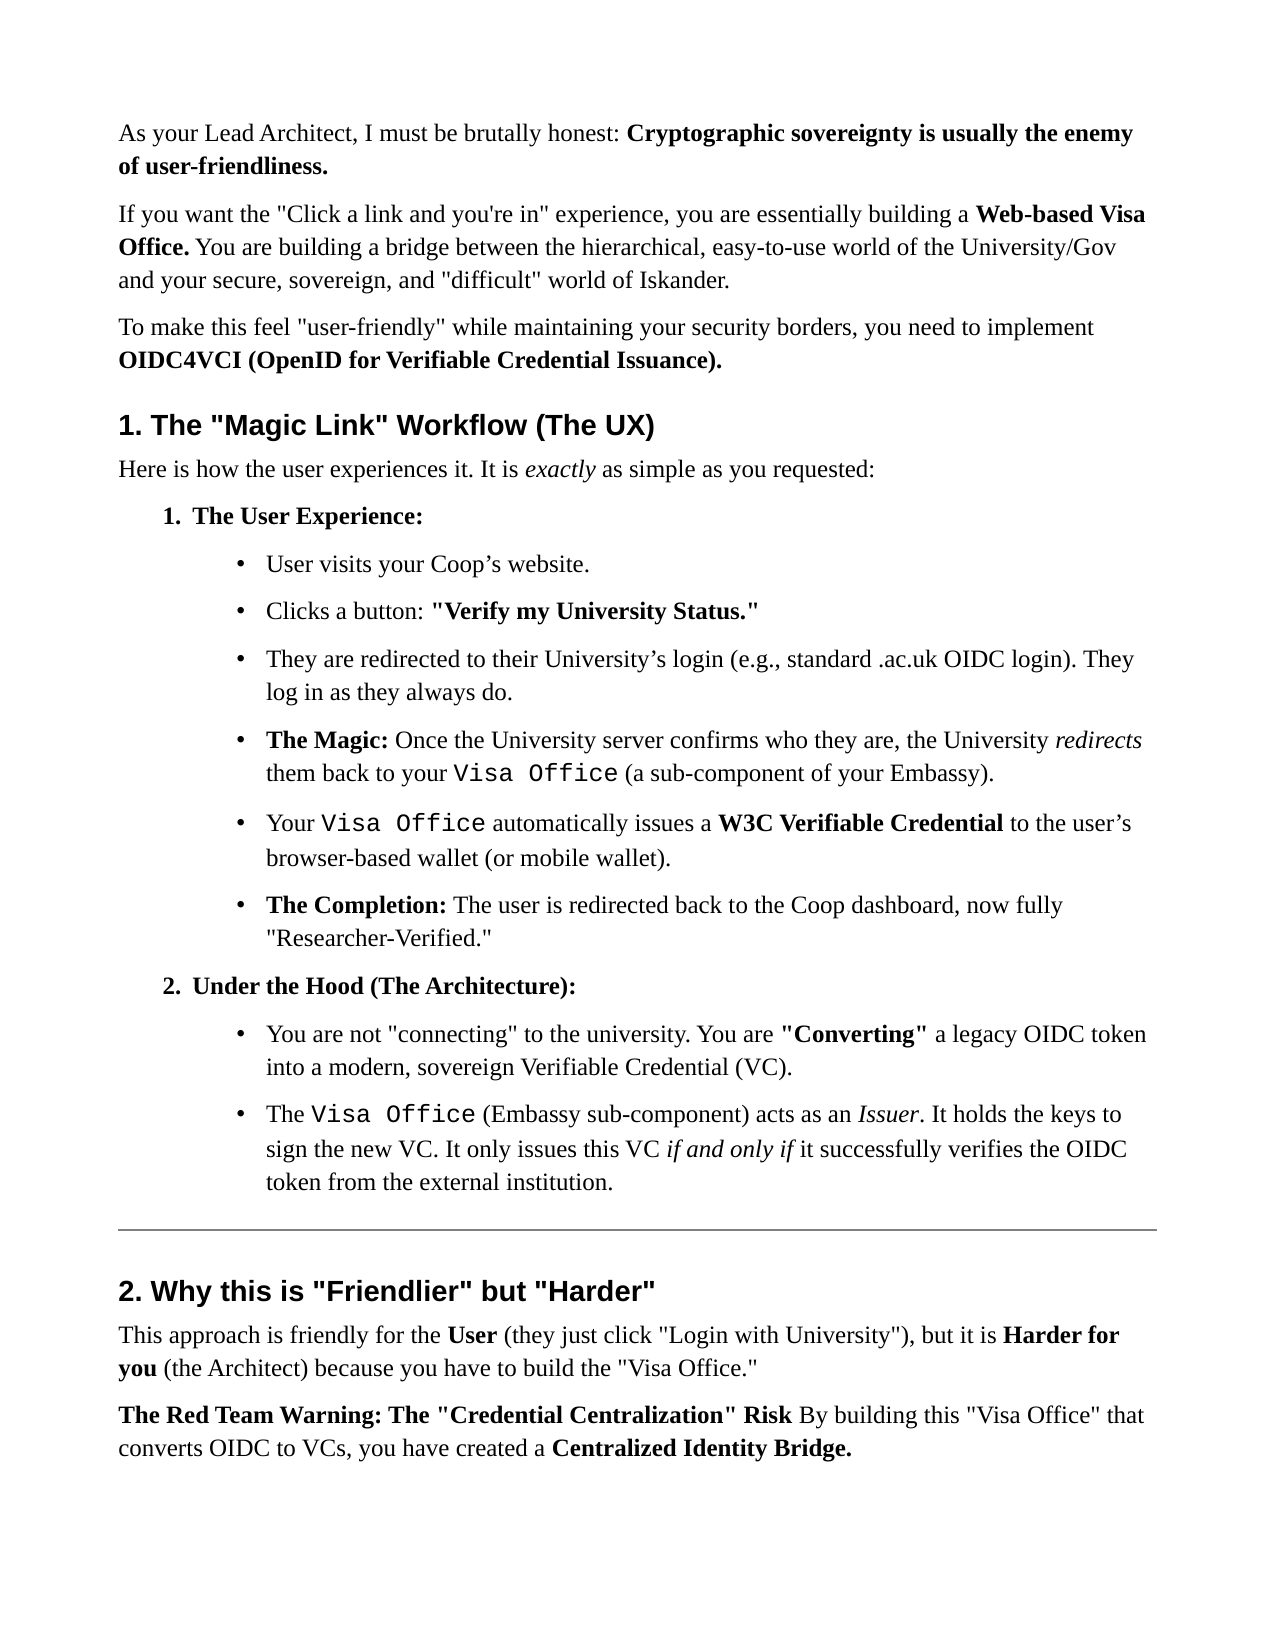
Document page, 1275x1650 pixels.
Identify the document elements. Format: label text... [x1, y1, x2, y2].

list Your Visa Office automatically issues a W3C Verifiable Credential to the user’s browser-based wallet (or mobile wallet). [236, 808, 1157, 872]
text The Red Team Warning: The "Credential Centralization" Risk By building this "Visa Office" that converts OIDC to VCs, you have created a Centralized Identity Bridge. [118, 1401, 1157, 1462]
list The User Experience: [162, 501, 1157, 530]
list The Visa Office (Embassy sub-component) acts as an Issuer. It holds the keys to sign the new VC. It only issues this VC if and only if it successfully verifies the OIDC token from the external institution. [236, 1099, 1157, 1196]
text Here is how the user experiences it. It is exactly as simple as you requested: [118, 454, 1157, 482]
list The Completion: The user is redirected back to the Coop dashboard, now fully "Researcher-Verified." [236, 890, 1157, 952]
list User visits your Coop’s website. [236, 549, 1157, 578]
list The Magic: Once the University server confirms who they are, the University redirects them back to your Visa Office (a sub-component of your Embassy). [236, 725, 1157, 788]
text As your Lead Architect, I must be brutally honest: Cryptographic sovereignty is usually the enemy of user-friendliness. [118, 118, 1157, 180]
list You are not "connecting" to the university. You are "Converting" a legacy OIDC token into a modern, sovereign Verifiable Credential (VC). [236, 1019, 1157, 1080]
list Clicks a button: "Verify my University Status." [236, 596, 1157, 625]
list They are redirected to their University’s login (e.g., standard .ac.uk OIDC login). They log in as they always do. [236, 644, 1157, 706]
text This approach is friendly for the User (they just click "Login with University"), but it is Harder for you (the Architect) because you have to build the "Visa Office." [118, 1320, 1157, 1382]
text If you want the "Click a link and you're in" experience, you are essentially building a Web-based Visa Office. You are building a bridge between the hierarchical, easy-to-use world of the University/Gov and your secure, sovereign, and "difficult" world of Iskander. [118, 199, 1157, 293]
list Under the Hood (The Architecture): [162, 971, 1157, 1000]
subtitle 2. Why this is "Friendlier" but "Harder" [118, 1274, 1157, 1307]
text To make this feel "user-friendly" while maintaining your security borders, you need to implement OIDC4VCI (OpenID for Verifiable Credential Issuance). [118, 312, 1157, 374]
subtitle 1. The "Magic Link" Workflow (The UX) [118, 408, 1157, 441]
